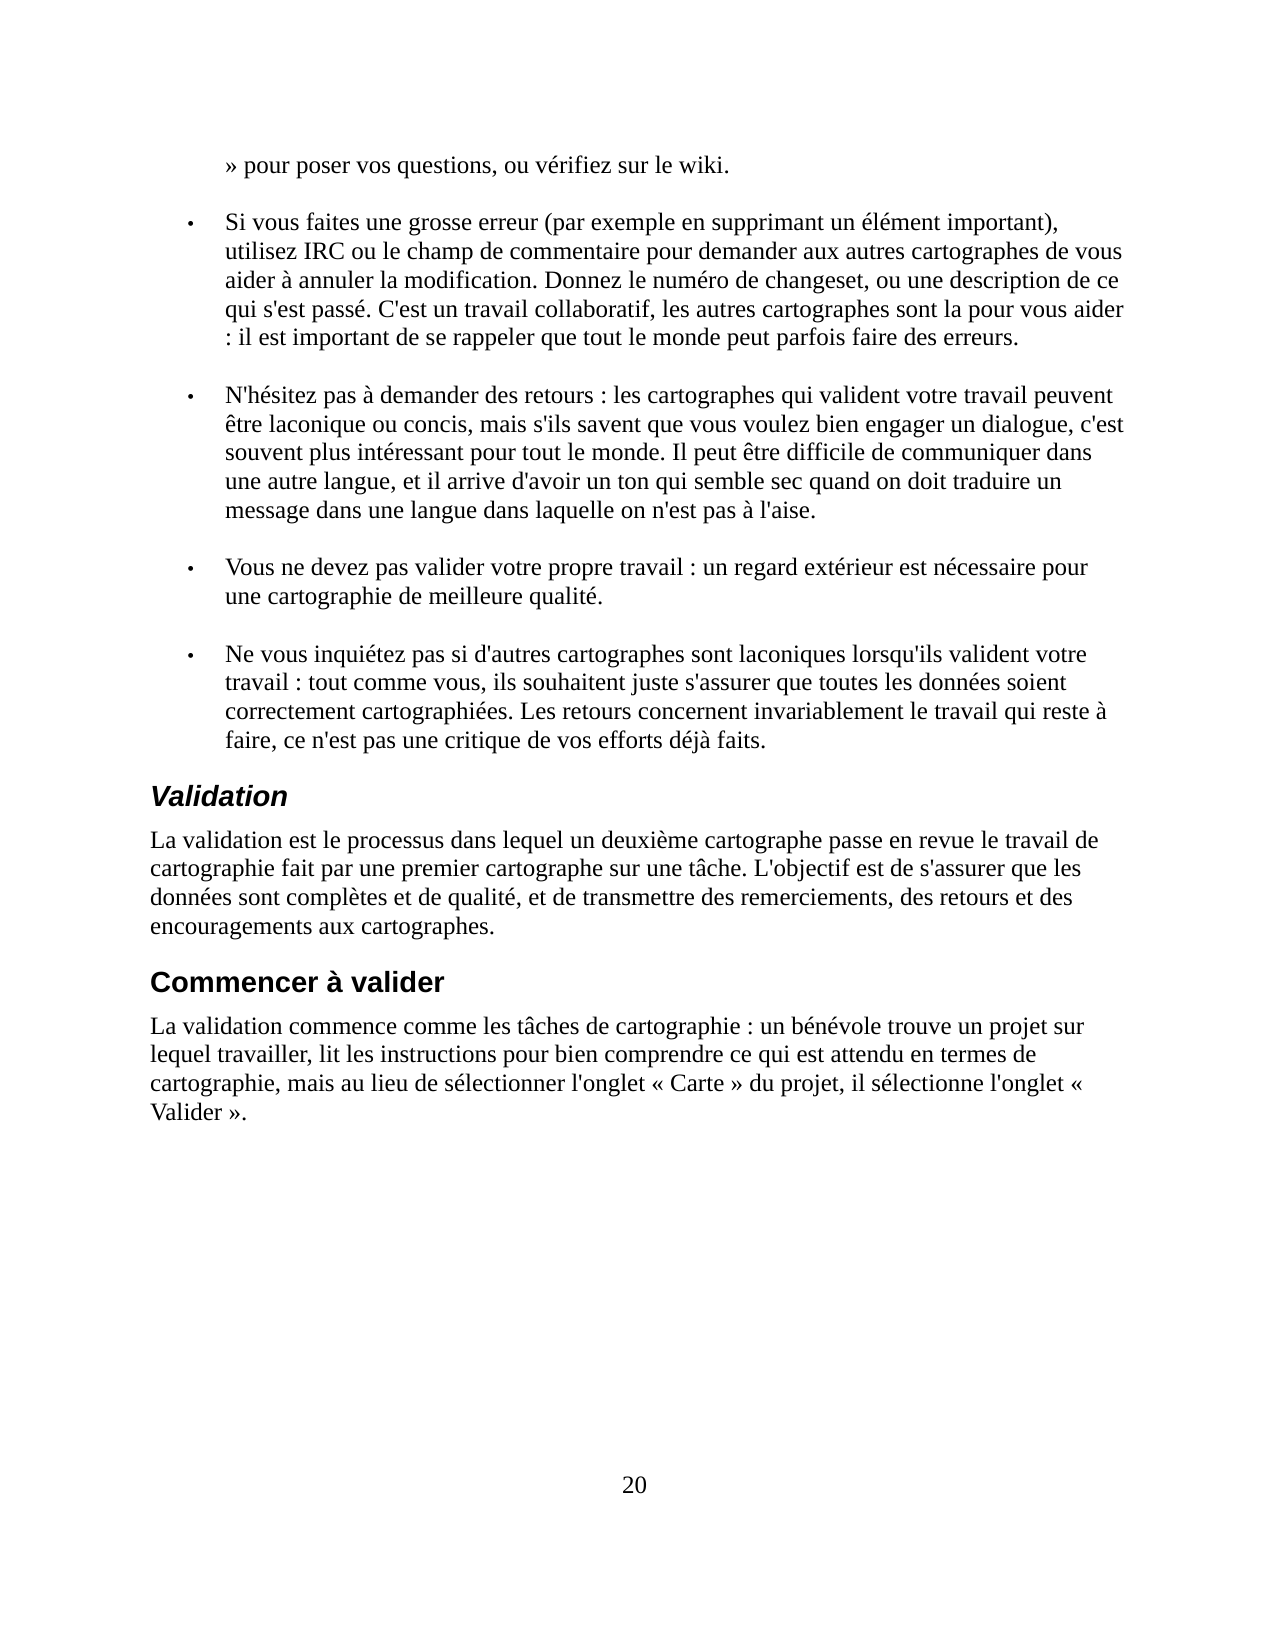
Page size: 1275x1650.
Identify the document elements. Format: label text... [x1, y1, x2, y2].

list N'hésitez pas à demander des retours : les cartographes qui valident votre travail peuvent être laconique ou concis, mais s'ils savent que vous voulez bien engager un dialogue, c'est souvent plus intéressant pour tout le monde. Il peut être difficile de communiquer dans une autre langue, et il arrive d'avoir un ton qui semble sec quand on doit traduire un message dans une langue dans laquelle on n'est pas à l'aise. [187, 380, 1125, 552]
list Si vous faites une grosse erreur (par exemple en supprimant un élément important), utilisez IRC ou le champ de commentaire pour demander aux autres cartographes de vous aider à annuler la modification. Donnez le numéro de changeset, ou une description de ce qui s'est passé. C'est un travail collaboratif, les autres cartographes sont la pour vous aider : il est important de se rappeler que tout le monde peut parfois faire des erreurs. [187, 207, 1125, 380]
subtitle Commencer à valider [150, 965, 1125, 998]
list Ne vous inquiétez pas si d'autres cartographes sont laconiques lorsqu'ils valident votre travail : tout comme vous, ils souhaitent juste s'assurer que toutes les données soient correctement cartographiées. Les retours concernent invariablement le travail qui reste à faire, ce n'est pas une critique de vos efforts déjà faits. [187, 639, 1125, 754]
text La validation commence comme les tâches de cartographie : un bénévole trouve un projet sur lequel travailler, lit les instructions pour bien comprendre ce qui est attendu en termes de cartographie, mais au lieu de sélectionner l'onglet « Carte » du projet, il sélectionne l'onglet « Valider ». [150, 1011, 1125, 1126]
text La validation est le processus dans lequel un deuxième cartographe passe en revue le travail de cartographie fait par une premier cartographe sur une tâche. L'objectif est de s'assurer que les données sont complètes et de qualité, et de transmettre des remerciements, des retours et des encouragements aux cartographes. [150, 825, 1125, 940]
list Vous ne devez pas valider votre propre travail : un regard extérieur est nécessaire pour une cartographie de meilleure qualité. [187, 552, 1125, 639]
list » pour poser vos questions, ou vérifiez sur le wiki. [187, 150, 1125, 207]
subtitle Validation [150, 779, 1125, 812]
